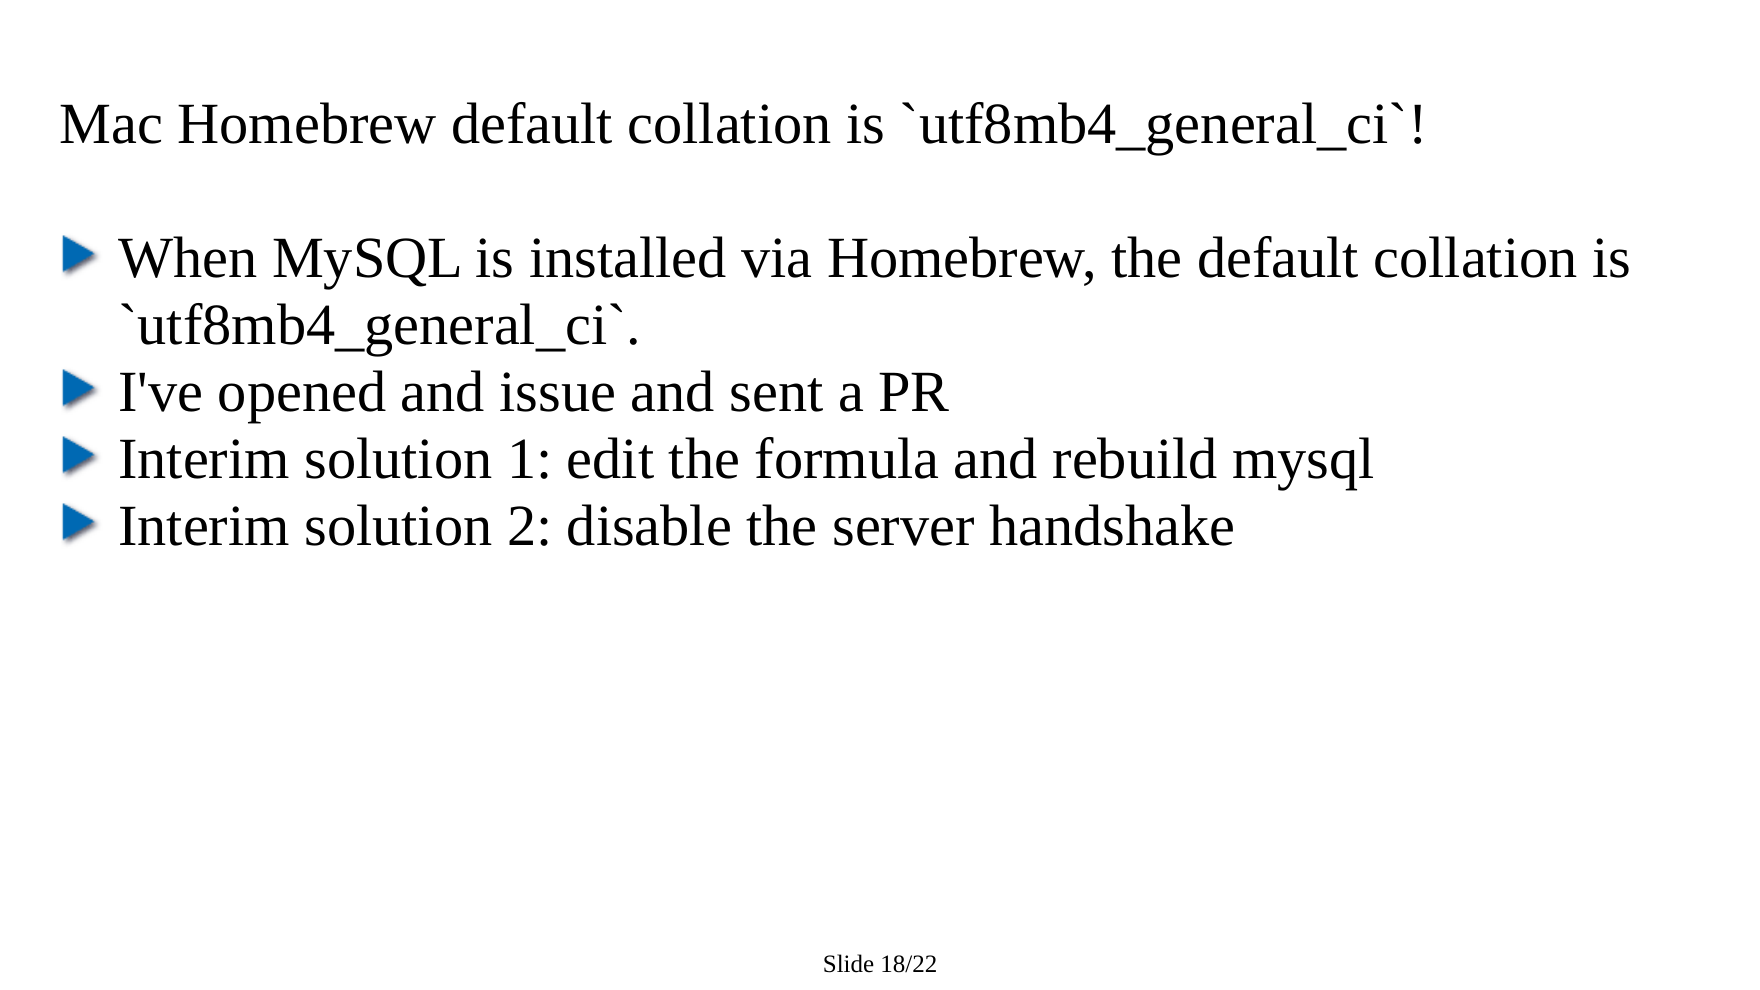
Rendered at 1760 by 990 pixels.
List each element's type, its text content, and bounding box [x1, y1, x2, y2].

picture [60, 231, 104, 282]
text Mac Homebrew default collation is `utf8mb4_general_ci`! [59, 88, 1701, 156]
picture [60, 499, 104, 550]
picture [60, 432, 104, 483]
list I've opened and issue and sent a PR [59, 357, 1701, 424]
list When MySQL is installed via Homebrew, the default collation is `utf8mb4_general_ci`. [59, 223, 1701, 357]
list Interim solution 1: edit the formula and rebuild mysql [59, 424, 1701, 491]
picture [60, 365, 104, 416]
list Interim solution 2: disable the server handshake [59, 491, 1701, 558]
